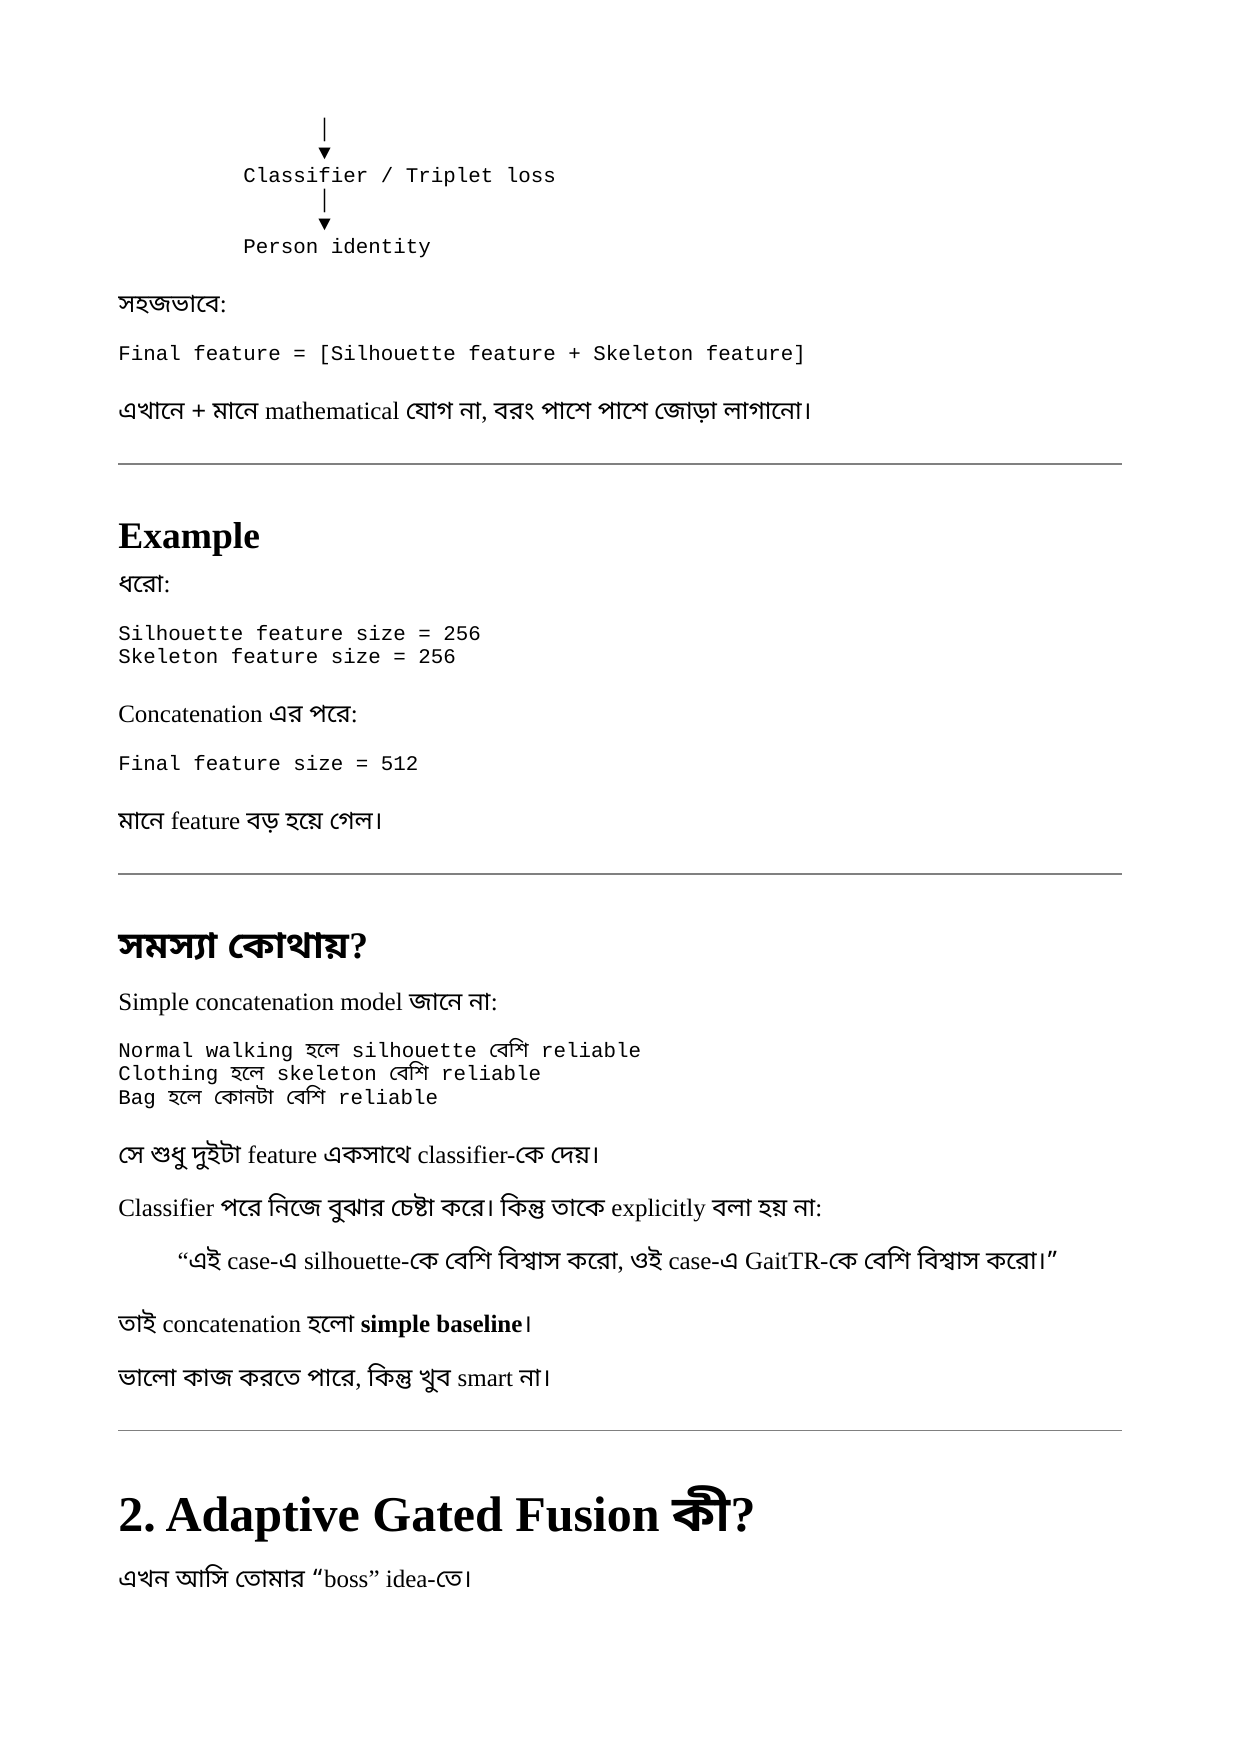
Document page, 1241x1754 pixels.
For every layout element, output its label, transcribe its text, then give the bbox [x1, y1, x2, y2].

text Skeleton feature size = 256 [118, 646, 1122, 670]
text Bag হলে কোনটা বেশি reliable [118, 1087, 1122, 1111]
text Simple concatenation model জানে না: [118, 987, 1122, 1020]
text Normal walking হলে silhouette বেশি reliable [118, 1040, 1122, 1063]
text তাই concatenation হলো simple baseline। [118, 1309, 1122, 1343]
text সে শুধু দুইটা feature একসাথে classifier-কে দেয়। [118, 1140, 1122, 1174]
text ধরো: [118, 569, 1122, 603]
text ▼ [118, 142, 1122, 165]
text │ [118, 189, 1122, 213]
text │ [118, 118, 1122, 142]
text এখানে + মানে mathematical যোগ না, বরং পাশে পাশে জোড়া লাগানো। [118, 396, 1122, 429]
text Silhouette feature size = 256 [118, 623, 1122, 646]
text Final feature = [Silhouette feature + Skeleton feature] [118, 343, 1122, 366]
text মানে feature বড় হয়ে গেল। [118, 806, 1122, 839]
text Person identity [118, 236, 1122, 260]
text সহজভাবে: [118, 289, 1122, 323]
subtitle সমস্যা কোথায়? [118, 924, 1122, 974]
subtitle 2. Adaptive Gated Fusion কী? [118, 1485, 1122, 1552]
text “এই case-এ silhouette-কে বেশি বিশ্বাস করো, ওই case-এ GaitTR-কে বেশি বিশ্বাস করো।” [177, 1246, 1063, 1280]
text Clothing হলে skeleton বেশি reliable [118, 1063, 1122, 1087]
subtitle Example [118, 514, 1122, 557]
text ভালো কাজ করতে পারে, কিন্তু খুব smart না। [118, 1363, 1122, 1396]
text Classifier পরে নিজে বুঝার চেষ্টা করে। কিন্তু তাকে explicitly বলা হয় না: [118, 1193, 1122, 1227]
text Classifier / Triplet loss [118, 165, 1122, 189]
text এখন আসি তোমার “boss” idea-তে। [118, 1564, 1122, 1598]
text Concatenation এর পরে: [118, 699, 1122, 733]
text ▼ [118, 213, 1122, 236]
text Final feature size = 512 [118, 753, 1122, 776]
